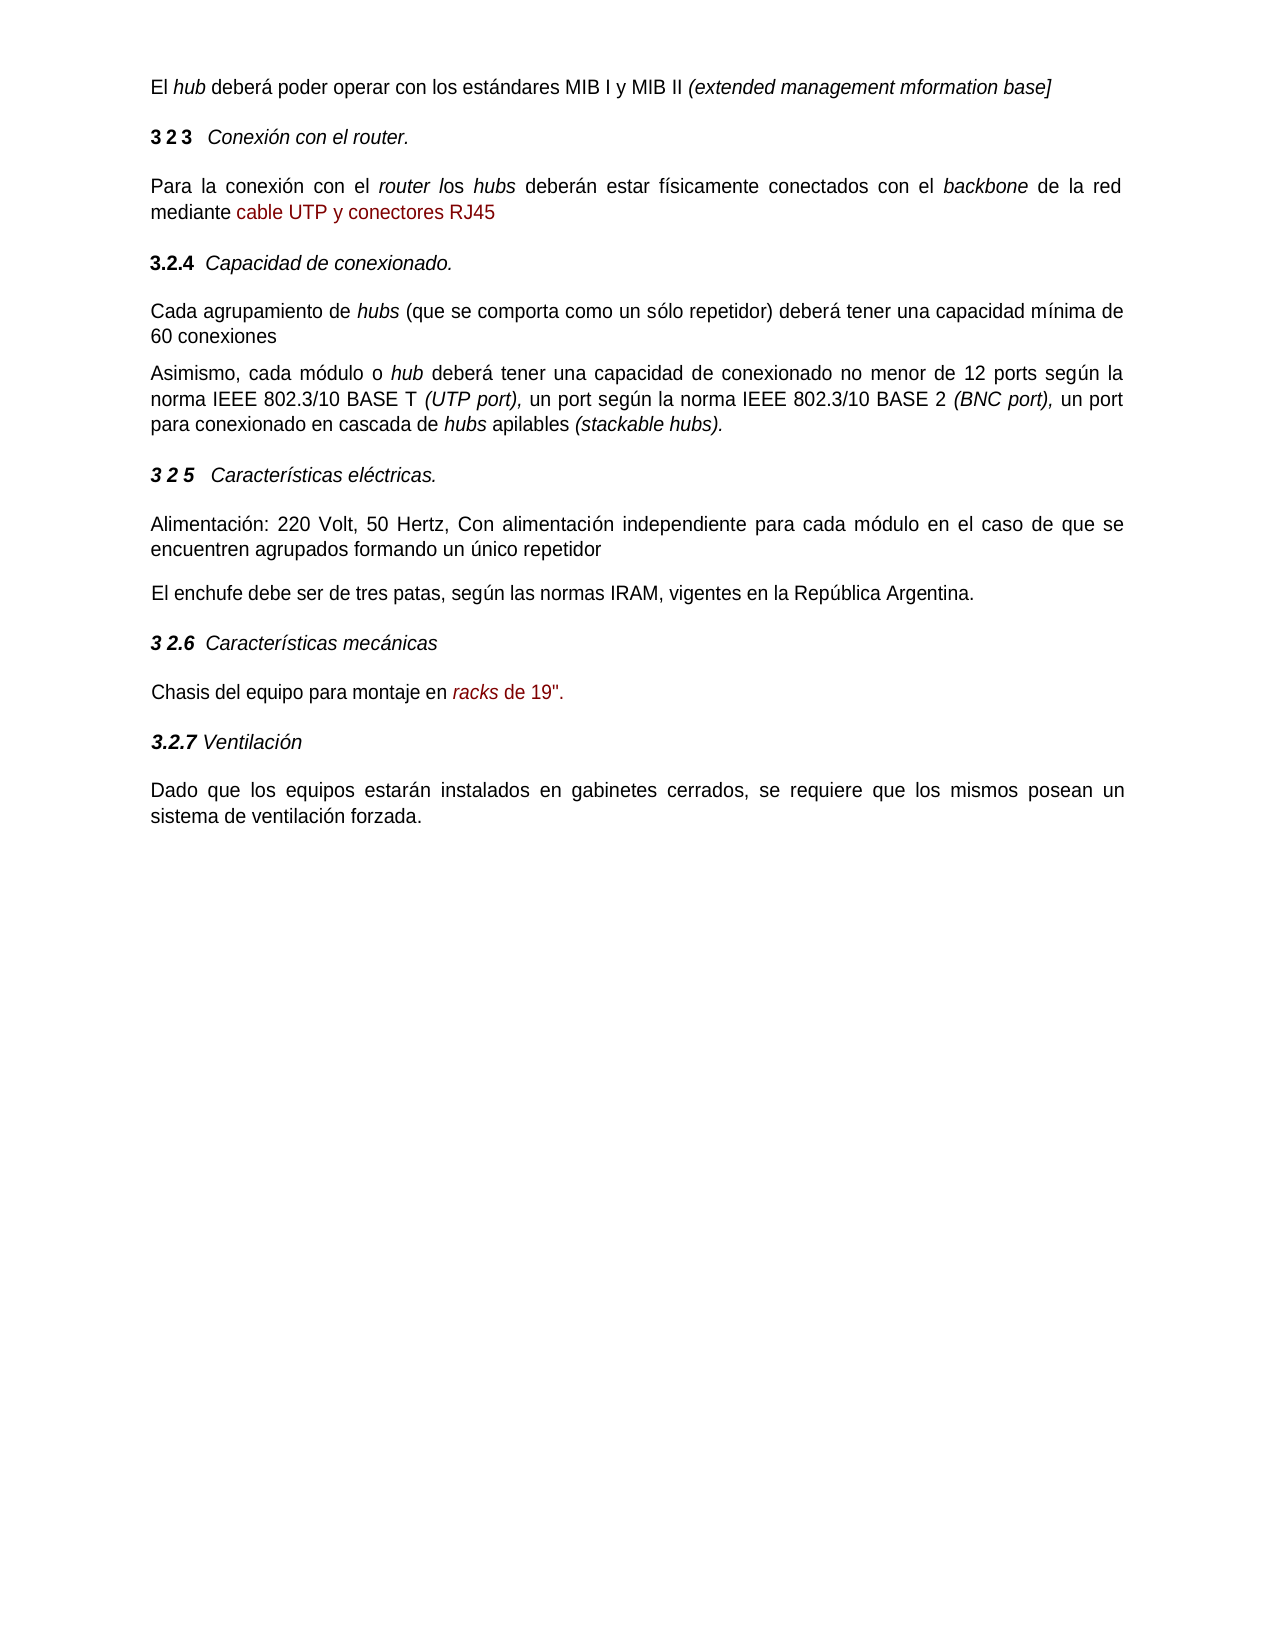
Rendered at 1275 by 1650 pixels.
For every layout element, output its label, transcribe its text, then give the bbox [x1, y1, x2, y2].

text 3.2.7 Ventilación [151, 709, 1126, 759]
text 323 Conexión con el router. [150, 124, 1126, 148]
text Dado que los equipos estarán instalados en gabinetes cerrados, se requiere que los mismos posean un sistema de ventilación forzada. [150, 777, 1126, 828]
text El enchufe debe ser de tres patas, según las normas IRAM, vigentes en la República Argentina. [151, 561, 1126, 611]
text Chasis del equipo para montaje en racks de 19". [151, 660, 1126, 709]
text El hub deberá poder operar con los estándares MIB I y MIB II (extended management mformation base] [150, 75, 1126, 99]
text Cada agrupamiento de hubs (que se comporta como un sólo repetidor) deberá tener una capacidad mí­nima de 60 conexiones [150, 298, 1124, 349]
text 3 2.6 Características mecánicas [150, 611, 1126, 660]
text Asimismo, cada módulo o hub deberá tener una capacidad de conexionado no menor de 12 ports según la norma IEEE 802.3/10 BASE T (UTP port), un port según la norma IEEE 802.3/10 BASE 2 (BNC port), un port para conexionado en cascada de hubs apilables (stackable hubs). [150, 360, 1123, 437]
text Alimentación: 220 Volt, 50 Hertz, Con alimentación independiente para cada módulo en el caso de que se encuentren agrupados formando un único repetidor [150, 512, 1124, 561]
text Para la conexión con el router los hubs deberán estar físicamente conectados con el backbone de la red mediante cable UTP y conectores RJ45 [150, 173, 1122, 224]
text 325 Características eléctricas. [150, 463, 1126, 487]
text 3.2.4 Capacidad de conexionado. [149, 251, 1126, 274]
